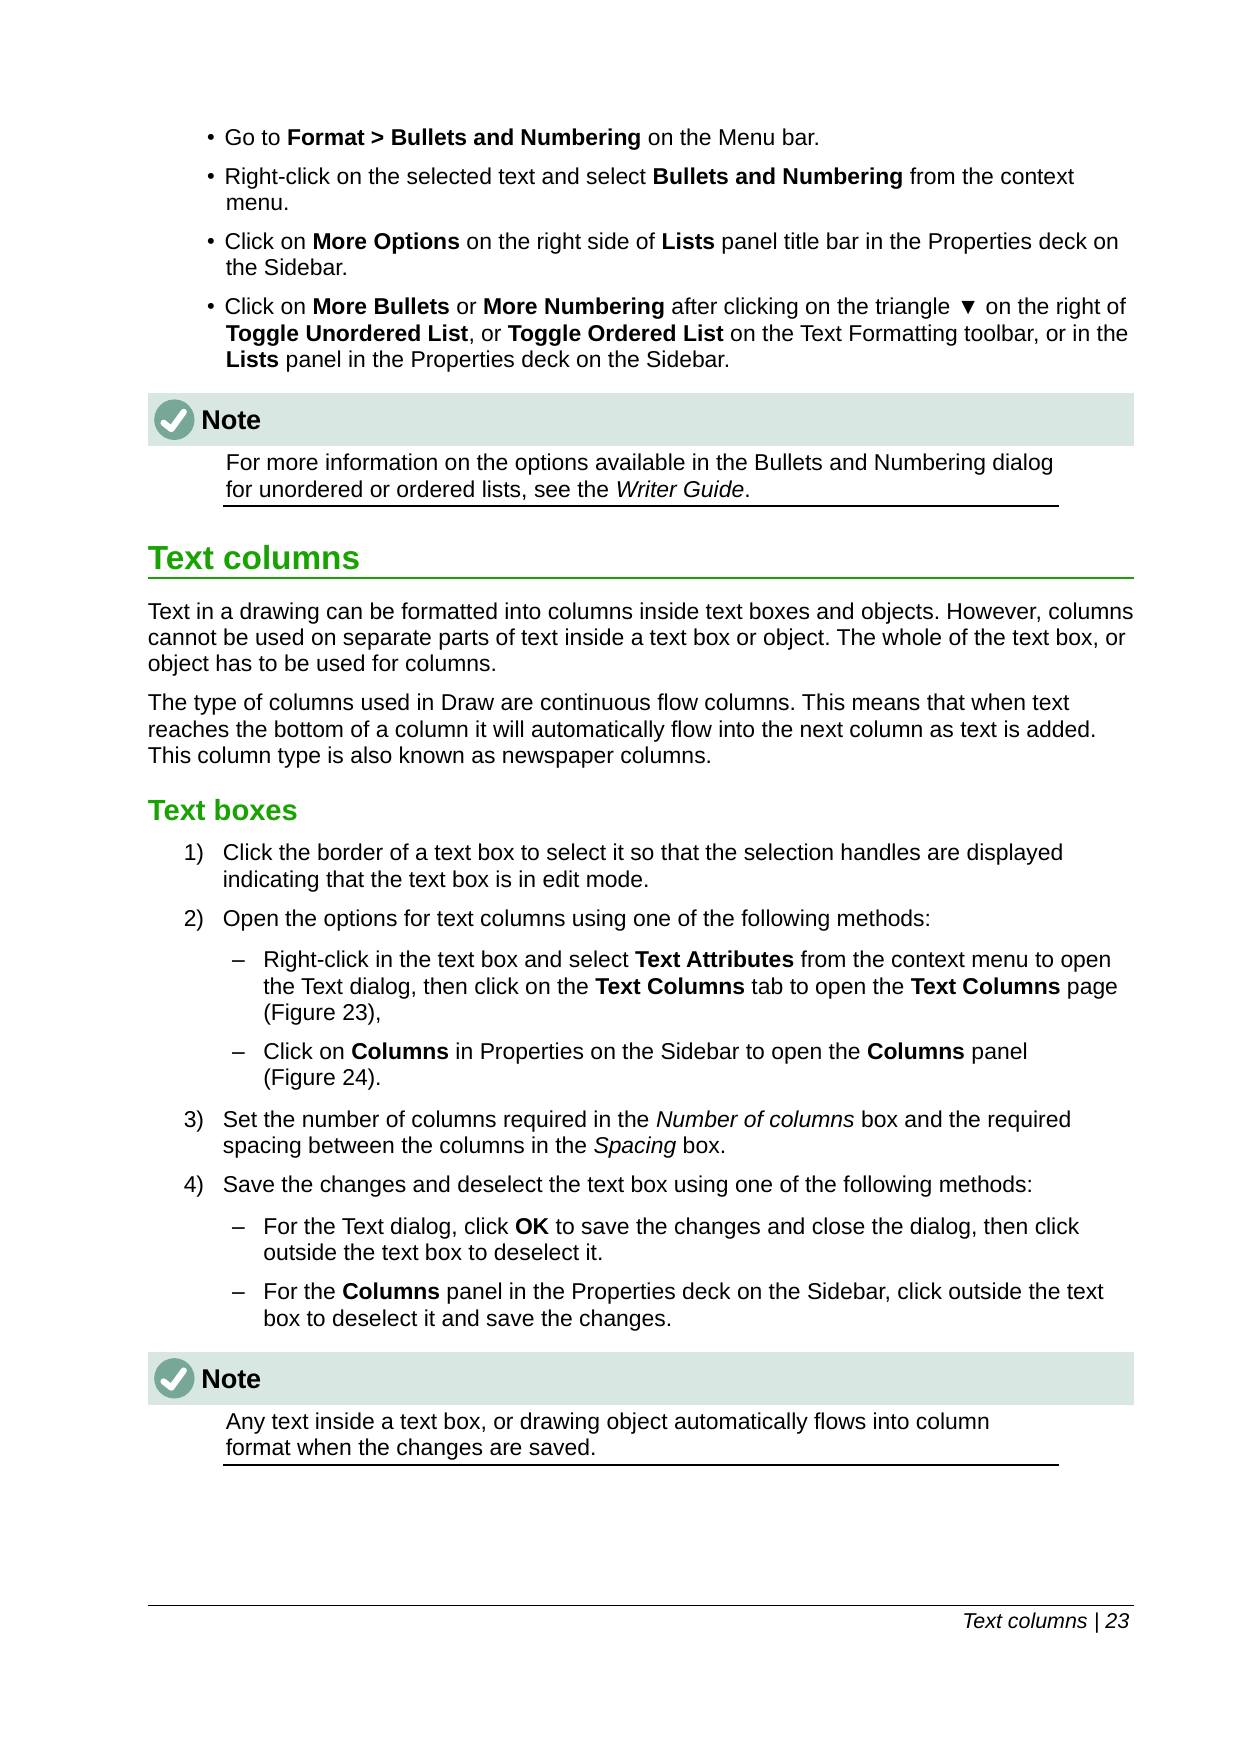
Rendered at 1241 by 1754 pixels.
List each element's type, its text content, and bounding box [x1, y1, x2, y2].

list Right-click in the text box and select Text Attributes from the context menu to open the Text dialog, then click on the Text Columns tab to open the Text Columns page (Figure 23), [229, 943, 1134, 1025]
text Text in a drawing can be formatted into columns inside text boxes and objects. However, columns cannot be used on separate parts of text inside a text box or object. The whole of the text box, or object has to be used for columns. [148, 598, 1134, 677]
list Click on More Bullets or More Numbering after clicking on the triangle ▼ on the right of Toggle Unordered List, or Toggle Ordered List on the Text Formatting toolbar, or in the Lists panel in the Properties deck on the Sidebar. [204, 290, 1134, 375]
list Set the number of columns required in the Number of columns box and the required spacing between the columns in the Spacing box. [204, 1106, 1134, 1159]
subtitle Text boxes [148, 793, 1134, 827]
list For the Text dialog, click OK to save the changes and close the dialog, then click outside the text box to deselect it. [229, 1210, 1134, 1266]
list Open the options for text columns using one of the following methods: [204, 904, 1134, 931]
list Click on Columns in Properties on the Sidebar to open the Columns panel (Figure 24). [229, 1035, 1134, 1093]
text Any text inside a text box, or drawing object automatically flows into column format when the changes are saved. [223, 1405, 1059, 1464]
text The type of columns used in Draw are continuous flow columns. This means that when text reaches the bottom of a column it will automatically flow into the next column as text is added. This column type is also known as newspaper columns. [148, 689, 1134, 768]
list Click on More Options on the right side of Lists panel title bar in the Properties deck on the Sidebar. [204, 225, 1134, 281]
list Click the border of a text box to select it so that the selection handles are displayed indicating that the text box is in edit mode. [204, 839, 1134, 892]
list Go to Format > Bullets and Numbering on the Menu bar. [204, 121, 1134, 150]
subtitle Note [148, 1352, 1134, 1405]
list Right-click on the selected text and select Bullets and Numbering from the context menu. [204, 160, 1134, 216]
subtitle Text columns [148, 538, 1134, 577]
list Save the changes and deselect the text box using one of the following methods: [204, 1171, 1134, 1198]
subtitle Note [148, 393, 1134, 446]
list For the Columns panel in the Properties deck on the Sidebar, click outside the text box to deselect it and save the changes. [229, 1275, 1134, 1334]
text For more information on the options available in the Bullets and Numbering dialog for unordered or ordered lists, see the Writer Guide. [223, 446, 1059, 505]
